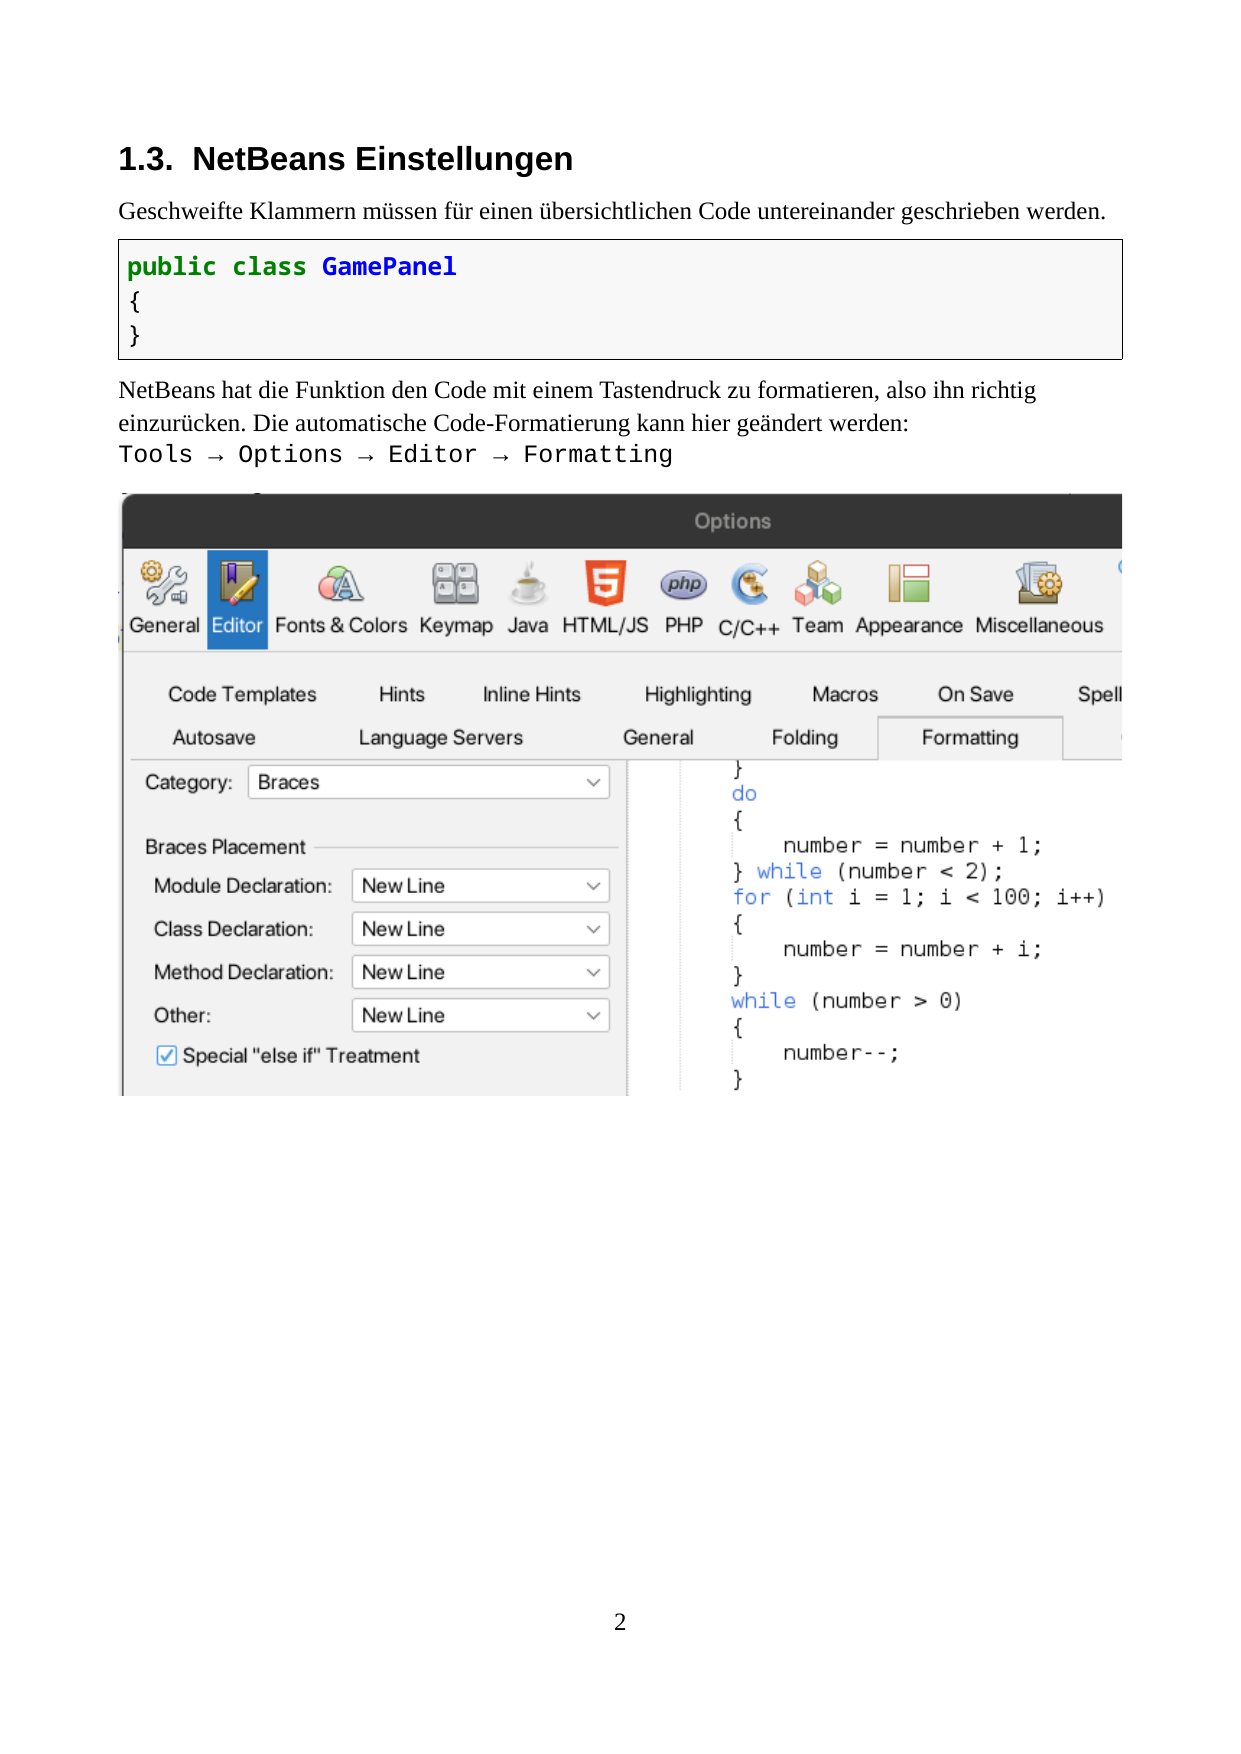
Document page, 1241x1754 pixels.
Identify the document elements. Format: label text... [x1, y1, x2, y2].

picture [118, 493, 1123, 1096]
text { [127, 282, 1113, 316]
text public class GamePanel [127, 248, 1113, 282]
text NetBeans hat die Funktion den Code mit einem Tastendruck zu formatieren, also ihn richtig einzurücken. Die automatische Code-Formatierung kann hier geändert werden: Tools → Options → Editor → Formatting [118, 360, 1122, 470]
subtitle NetBeans Einstellungen [118, 139, 1122, 177]
text } [127, 316, 1113, 350]
text Geschweifte Klammern müssen für einen übersichtlichen Code untereinander geschrieben werden. [118, 196, 1122, 224]
